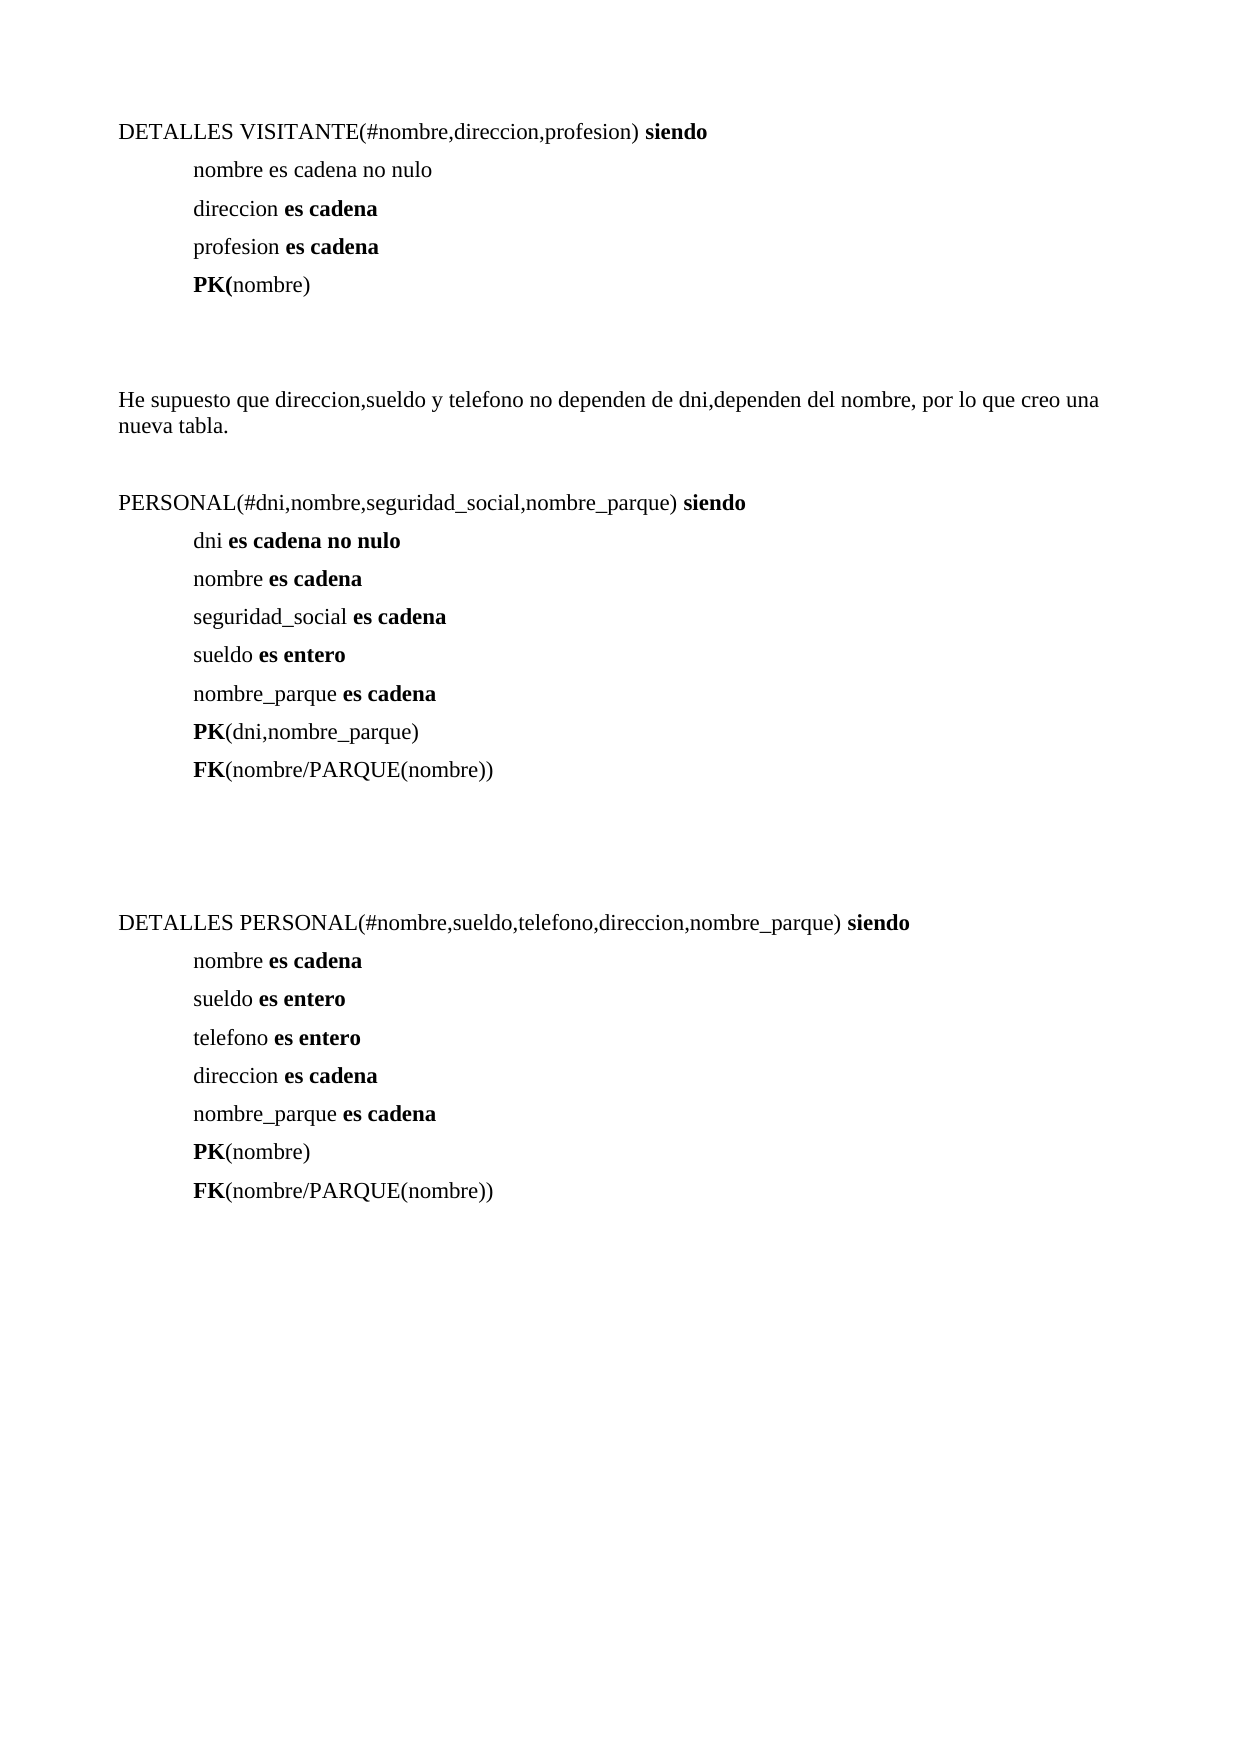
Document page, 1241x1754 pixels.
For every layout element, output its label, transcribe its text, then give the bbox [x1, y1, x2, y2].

text nombre es cadena [118, 947, 1122, 974]
text telefono es entero [118, 1024, 1122, 1050]
text FK(nombre/PARQUE(nombre)) [118, 1177, 1122, 1203]
text sueldo es entero [118, 986, 1122, 1012]
text dni es cadena no nulo [118, 527, 1122, 553]
text PERSONAL(#dni,nombre,seguridad_social,nombre_parque) siendo [118, 488, 1122, 515]
text nombre_parque es cadena [118, 680, 1122, 706]
text PK(nombre) [118, 271, 1122, 297]
text nombre_parque es cadena [118, 1100, 1122, 1127]
text seguridad_social es cadena [118, 603, 1122, 629]
text PK(nombre) [118, 1138, 1122, 1165]
text nombre es cadena no nulo [118, 156, 1122, 183]
text sueldo es entero [118, 641, 1122, 668]
text direccion es cadena [118, 1062, 1122, 1088]
text PK(dni,nombre_parque) [118, 718, 1122, 744]
text DETALLES VISITANTE(#nombre,direccion,profesion) siendo [118, 118, 1122, 144]
text He supuesto que direccion,sueldo y telefono no dependen de dni,dependen del nombre, por lo que creo una nueva tabla. [118, 386, 1122, 438]
text DETALLES PERSONAL(#nombre,sueldo,telefono,direccion,nombre_parque) siendo [118, 909, 1122, 935]
text direccion es cadena [118, 194, 1122, 221]
text profesion es cadena [118, 233, 1122, 259]
text nombre es cadena [118, 565, 1122, 591]
text FK(nombre/PARQUE(nombre)) [118, 756, 1122, 782]
